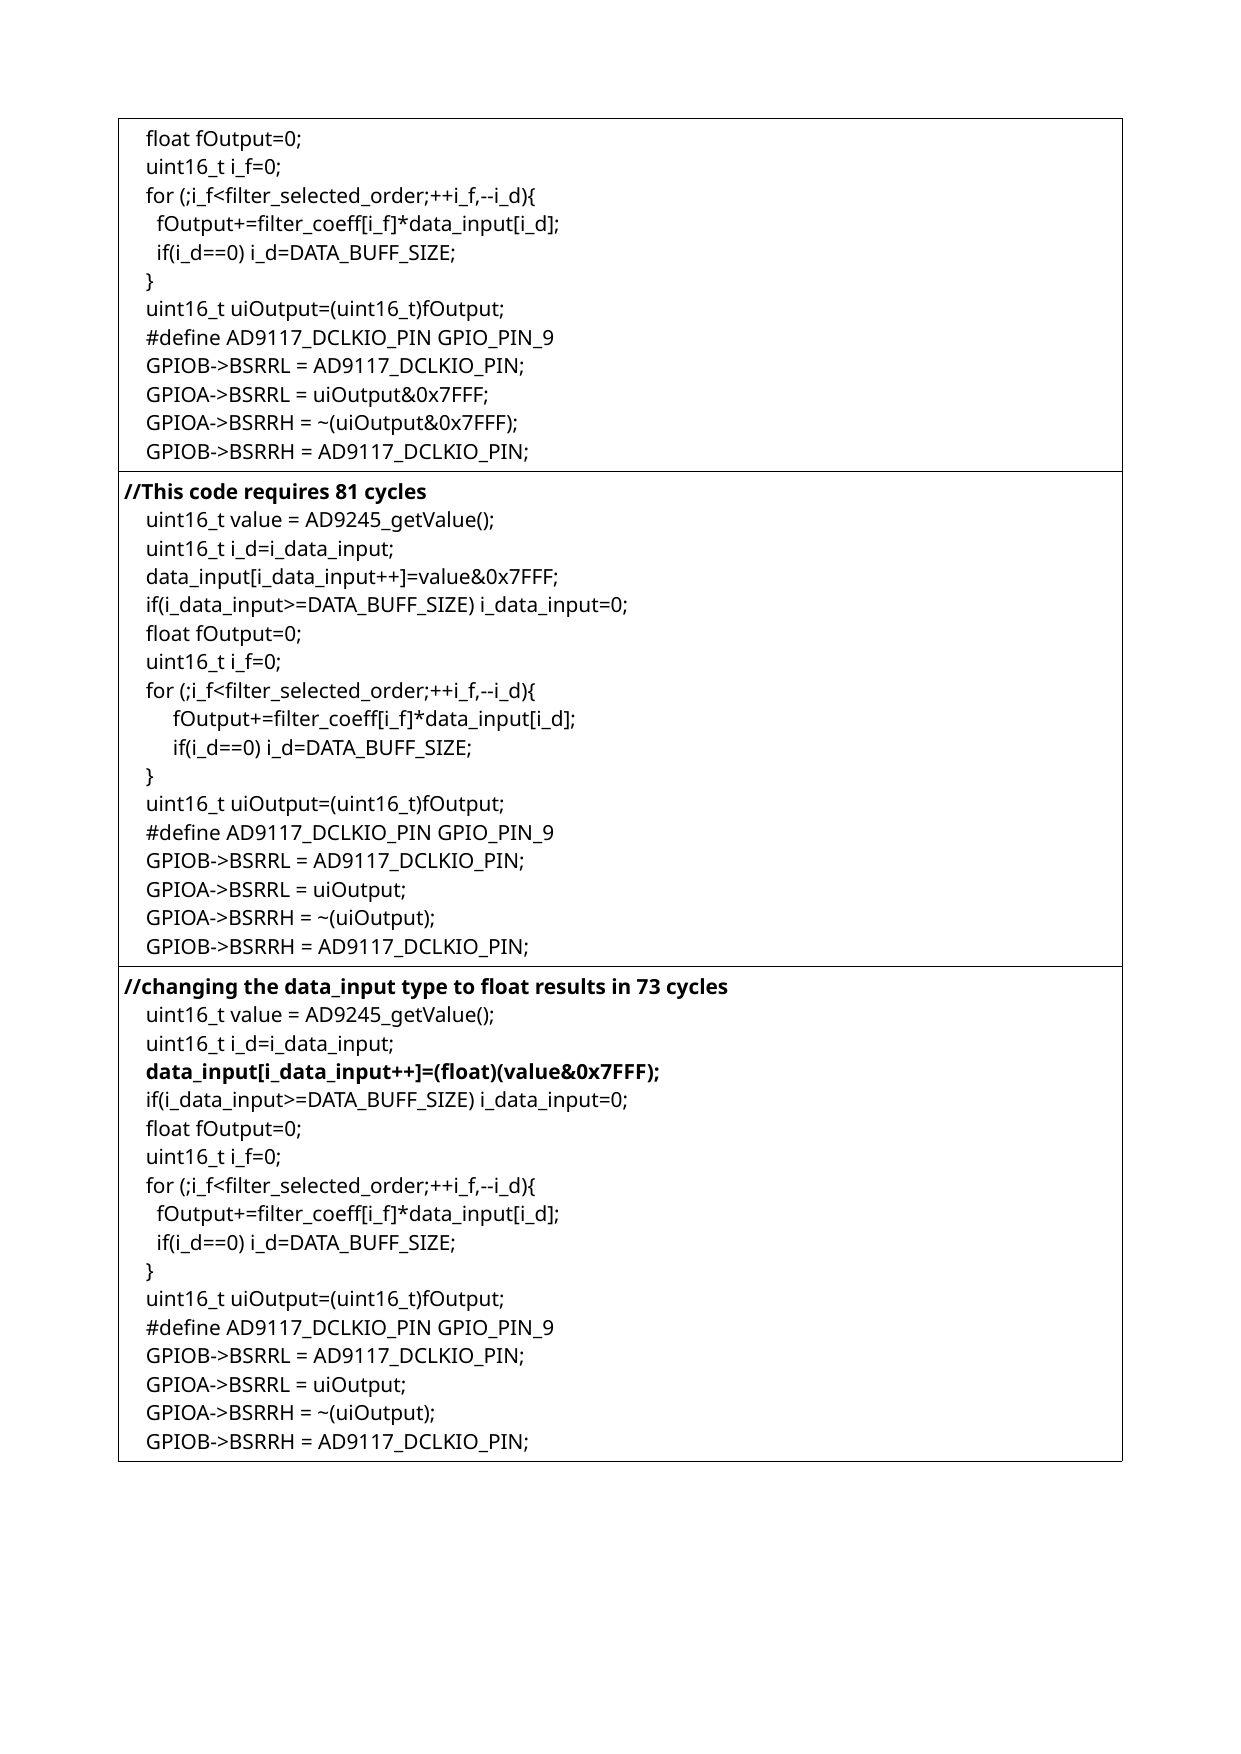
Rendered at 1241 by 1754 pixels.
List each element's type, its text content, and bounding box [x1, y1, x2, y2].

table_cell //This code requires 81 cycles uint16_t value = AD9245_getValue(); uint16_t i_d=i_data_input; data_input[i_data_input++]=value&0x7FFF; if(i_data_input>=DATA_BUFF_SIZE) i_data_input=0; float fOutput=0; uint16_t i_f=0; for (;i_f<filter_selected_order;++i_f,--i_d){ fOutput+=filter_coeff[i_f]*data_input[i_d]; if(i_d==0) i_d=DATA_BUFF_SIZE; } uint16_t uiOutput=(uint16_t)fOutput; #define AD9117_DCLKIO_PIN GPIO_PIN_9 GPIOB->BSRRL = AD9117_DCLKIO_PIN; GPIOA->BSRRL = uiOutput; GPIOA->BSRRH = ~(uiOutput); GPIOB->BSRRH = AD9117_DCLKIO_PIN; [119, 472, 1122, 966]
table_cell float fOutput=0; uint16_t i_f=0; for (;i_f<filter_selected_order;++i_f,--i_d){ fOutput+=filter_coeff[i_f]*data_input[i_d]; if(i_d==0) i_d=DATA_BUFF_SIZE; } uint16_t uiOutput=(uint16_t)fOutput; #define AD9117_DCLKIO_PIN GPIO_PIN_9 GPIOB->BSRRL = AD9117_DCLKIO_PIN; GPIOA->BSRRL = uiOutput&0x7FFF; GPIOA->BSRRH = ~(uiOutput&0x7FFF); GPIOB->BSRRH = AD9117_DCLKIO_PIN; [119, 119, 1122, 471]
table_cell //changing the data_input type to float results in 73 cycles uint16_t value = AD9245_getValue(); uint16_t i_d=i_data_input; data_input[i_data_input++]=(float)(value&0x7FFF); if(i_data_input>=DATA_BUFF_SIZE) i_data_input=0; float fOutput=0; uint16_t i_f=0; for (;i_f<filter_selected_order;++i_f,--i_d){ fOutput+=filter_coeff[i_f]*data_input[i_d]; if(i_d==0) i_d=DATA_BUFF_SIZE; } uint16_t uiOutput=(uint16_t)fOutput; #define AD9117_DCLKIO_PIN GPIO_PIN_9 GPIOB->BSRRL = AD9117_DCLKIO_PIN; GPIOA->BSRRL = uiOutput; GPIOA->BSRRH = ~(uiOutput); GPIOB->BSRRH = AD9117_DCLKIO_PIN; [119, 967, 1122, 1461]
